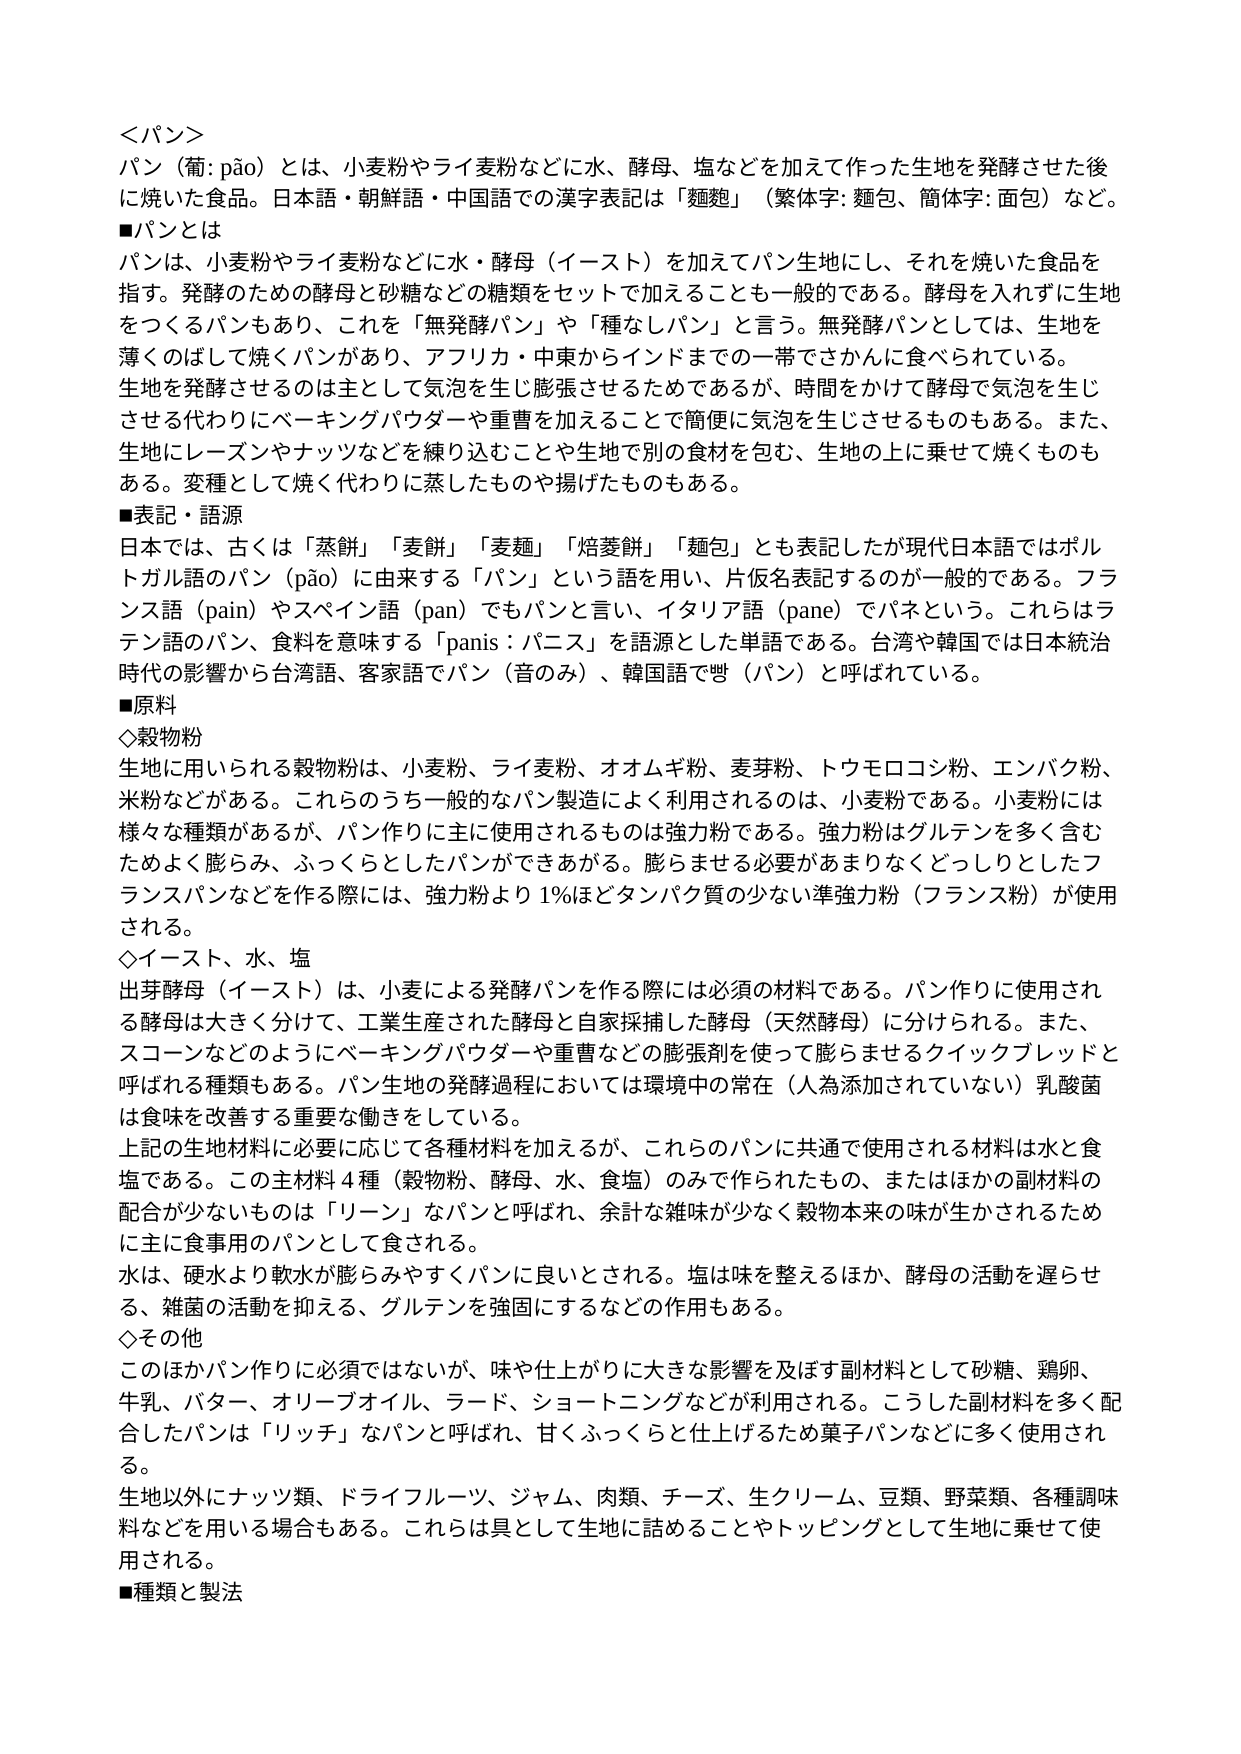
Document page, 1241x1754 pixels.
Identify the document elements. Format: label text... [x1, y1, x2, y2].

text ◇イースト、水、塩 [118, 941, 1122, 973]
text 水は、硬水より軟水が膨らみやすくパンに良いとされる。塩は味を整えるほか、酵母の活動を遅らせる、雑菌の活動を抑える、グルテンを強固にするなどの作用もある。 [118, 1258, 1122, 1321]
text ■表記・語源 [118, 498, 1122, 530]
text パン（葡: pão）とは、小麦粉やライ麦粉などに水、酵母、塩などを加えて作った生地を発酵させた後に焼いた食品。日本語・朝鮮語・中国語での漢字表記は「麵麭」（繁体字: 麵包、簡体字: 面包）など。 [118, 150, 1122, 213]
text ■原料 [118, 688, 1122, 720]
text パンは、小麦粉やライ麦粉などに水・酵母（イースト）を加えてパン生地にし、それを焼いた食品を指す。発酵のための酵母と砂糖などの糖類をセットで加えることも一般的である。酵母を入れずに生地をつくるパンもあり、これを「無発酵パン」や「種なしパン」と言う。無発酵パンとしては、生地を薄くのばして焼くパンがあり、アフリカ・中東からインドまでの一帯でさかんに食べられている。 [118, 245, 1122, 371]
text ■パンとは [118, 213, 1122, 245]
text ■種類と製法 [118, 1575, 1122, 1606]
text このほかパン作りに必須ではないが、味や仕上がりに大きな影響を及ぼす副材料として砂糖、鶏卵、牛乳、バター、オリーブオイル、ラード、ショートニングなどが利用される。こうした副材料を多く配合したパンは「リッチ」なパンと呼ばれ、甘くふっくらと仕上げるため菓子パンなどに多く使用される。 [118, 1353, 1122, 1480]
text ◇その他 [118, 1321, 1122, 1353]
text ＜パン＞ [118, 118, 1122, 150]
text 日本では、古くは「蒸餅」「麦餅」「麦麺」「焙菱餅」「麺包」とも表記したが現代日本語ではポルトガル語のパン（pão）に由来する「パン」という語を用い、片仮名表記するのが一般的である。フランス語（pain）やスペイン語（pan）でもパンと言い、イタリア語（pane）でパネという。これらはラテン語のパン、食料を意味する「panis：パニス」を語源とした単語である。台湾や韓国では日本統治時代の影響から台湾語、客家語でパン（音のみ）、韓国語で빵（パン）と呼ばれている。 [118, 530, 1122, 688]
text 出芽酵母（イースト）は、小麦による発酵パンを作る際には必須の材料である。パン作りに使用される酵母は大きく分けて、工業生産された酵母と自家採捕した酵母（天然酵母）に分けられる。また、スコーンなどのようにベーキングパウダーや重曹などの膨張剤を使って膨らませるクイックブレッドと呼ばれる種類もある。パン生地の発酵過程においては環境中の常在（人為添加されていない）乳酸菌は食味を改善する重要な働きをしている。 [118, 973, 1122, 1131]
text 生地に用いられる穀物粉は、小麦粉、ライ麦粉、オオムギ粉、麦芽粉、トウモロコシ粉、エンバク粉、米粉などがある。これらのうち一般的なパン製造によく利用されるのは、小麦粉である。小麦粉には様々な種類があるが、パン作りに主に使用されるものは強力粉である。強力粉はグルテンを多く含むためよく膨らみ、ふっくらとしたパンができあがる。膨らませる必要があまりなくどっしりとしたフランスパンなどを作る際には、強力粉より1%ほどタンパク質の少ない準強力粉（フランス粉）が使用される。 [118, 751, 1122, 941]
text ◇穀物粉 [118, 720, 1122, 751]
text 上記の生地材料に必要に応じて各種材料を加えるが、これらのパンに共通で使用される材料は水と食塩である。この主材料4種（穀物粉、酵母、水、食塩）のみで作られたもの、またはほかの副材料の配合が少ないものは「リーン」なパンと呼ばれ、余計な雑味が少なく穀物本来の味が生かされるために主に食事用のパンとして食される。 [118, 1131, 1122, 1258]
text 生地以外にナッツ類、ドライフルーツ、ジャム、肉類、チーズ、生クリーム、豆類、野菜類、各種調味料などを用いる場合もある。これらは具として生地に詰めることやトッピングとして生地に乗せて使用される。 [118, 1480, 1122, 1575]
text 生地を発酵させるのは主として気泡を生じ膨張させるためであるが、時間をかけて酵母で気泡を生じさせる代わりにベーキングパウダーや重曹を加えることで簡便に気泡を生じさせるものもある。また、生地にレーズンやナッツなどを練り込むことや生地で別の食材を包む、生地の上に乗せて焼くものもある。変種として焼く代わりに蒸したものや揚げたものもある。 [118, 371, 1122, 498]
